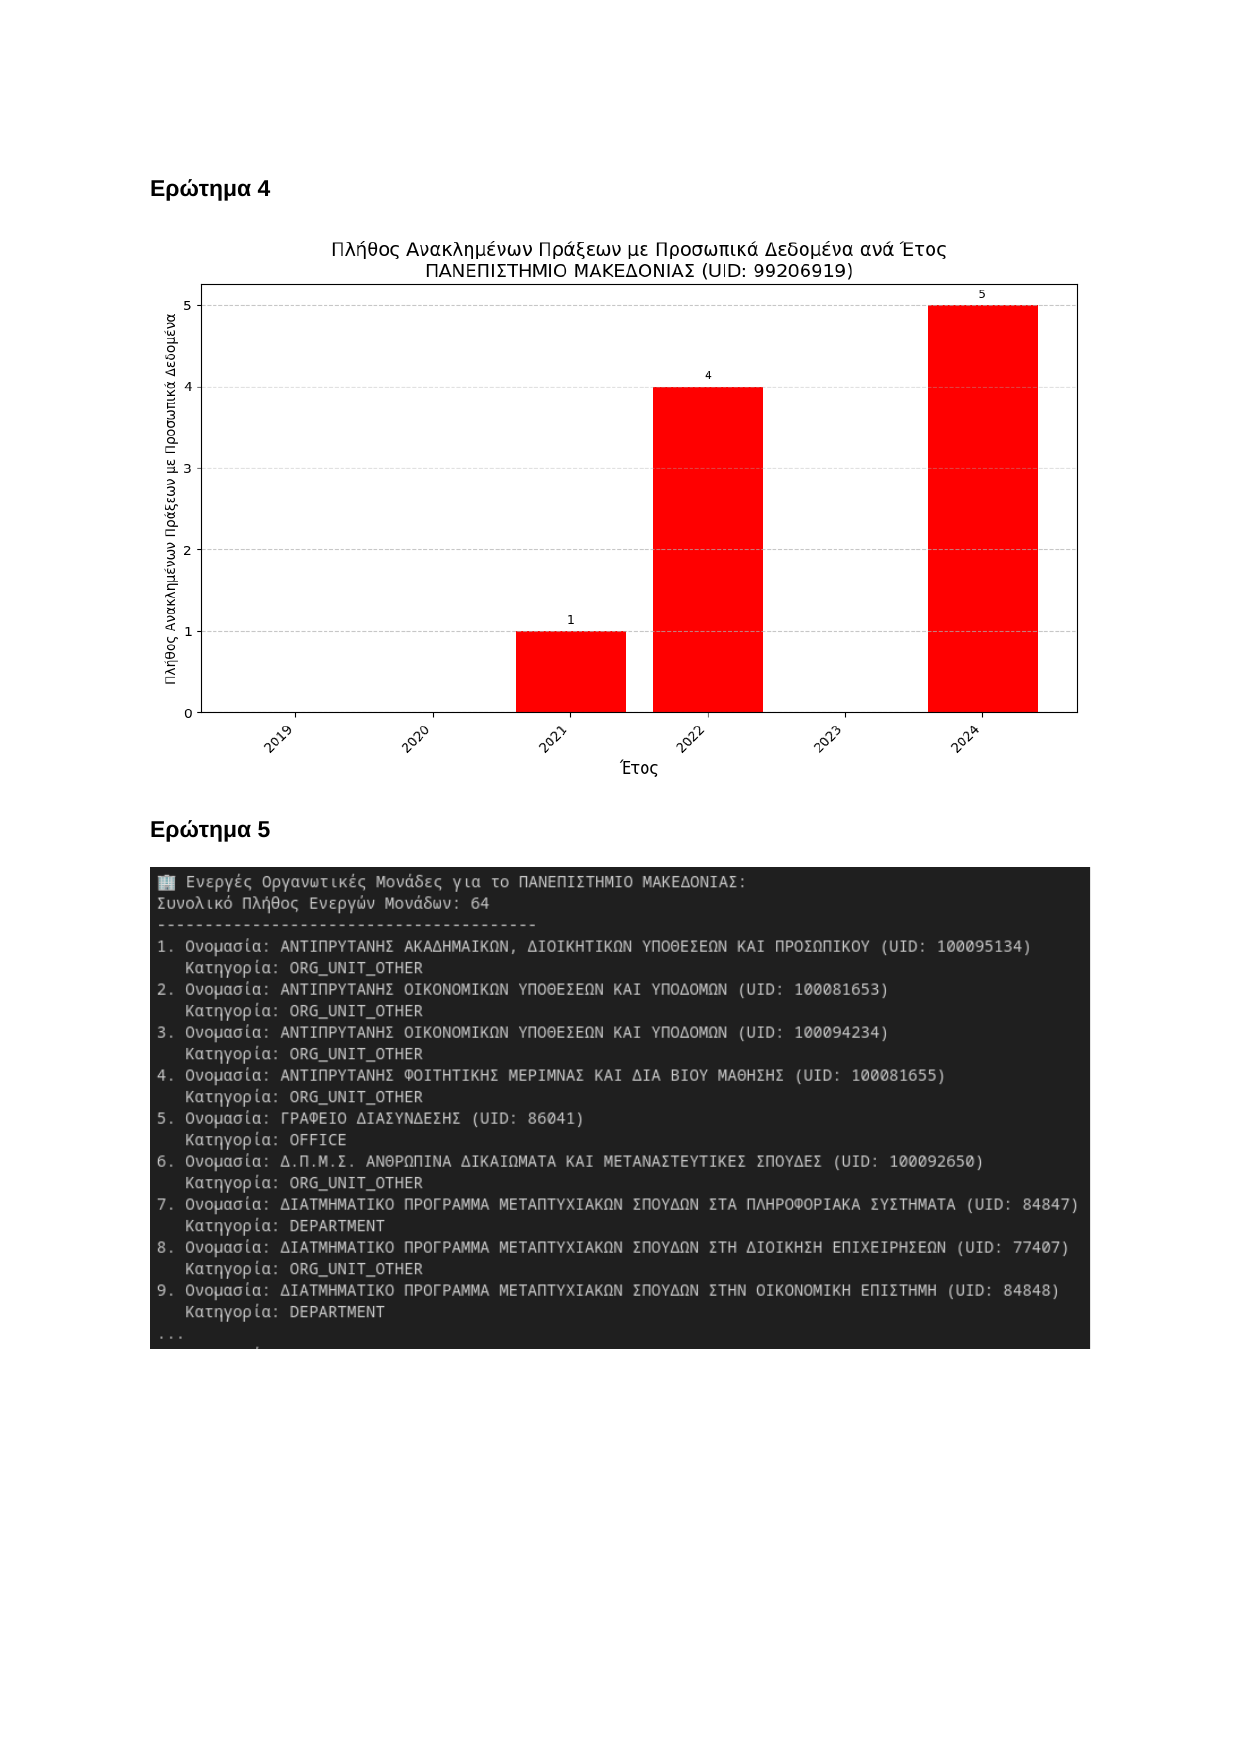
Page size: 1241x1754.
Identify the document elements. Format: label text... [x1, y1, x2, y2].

text Ερώτημα 5 [150, 816, 1090, 842]
picture [150, 867, 1091, 1349]
text Ερώτημα 4 [150, 175, 1090, 201]
picture [150, 226, 1091, 791]
